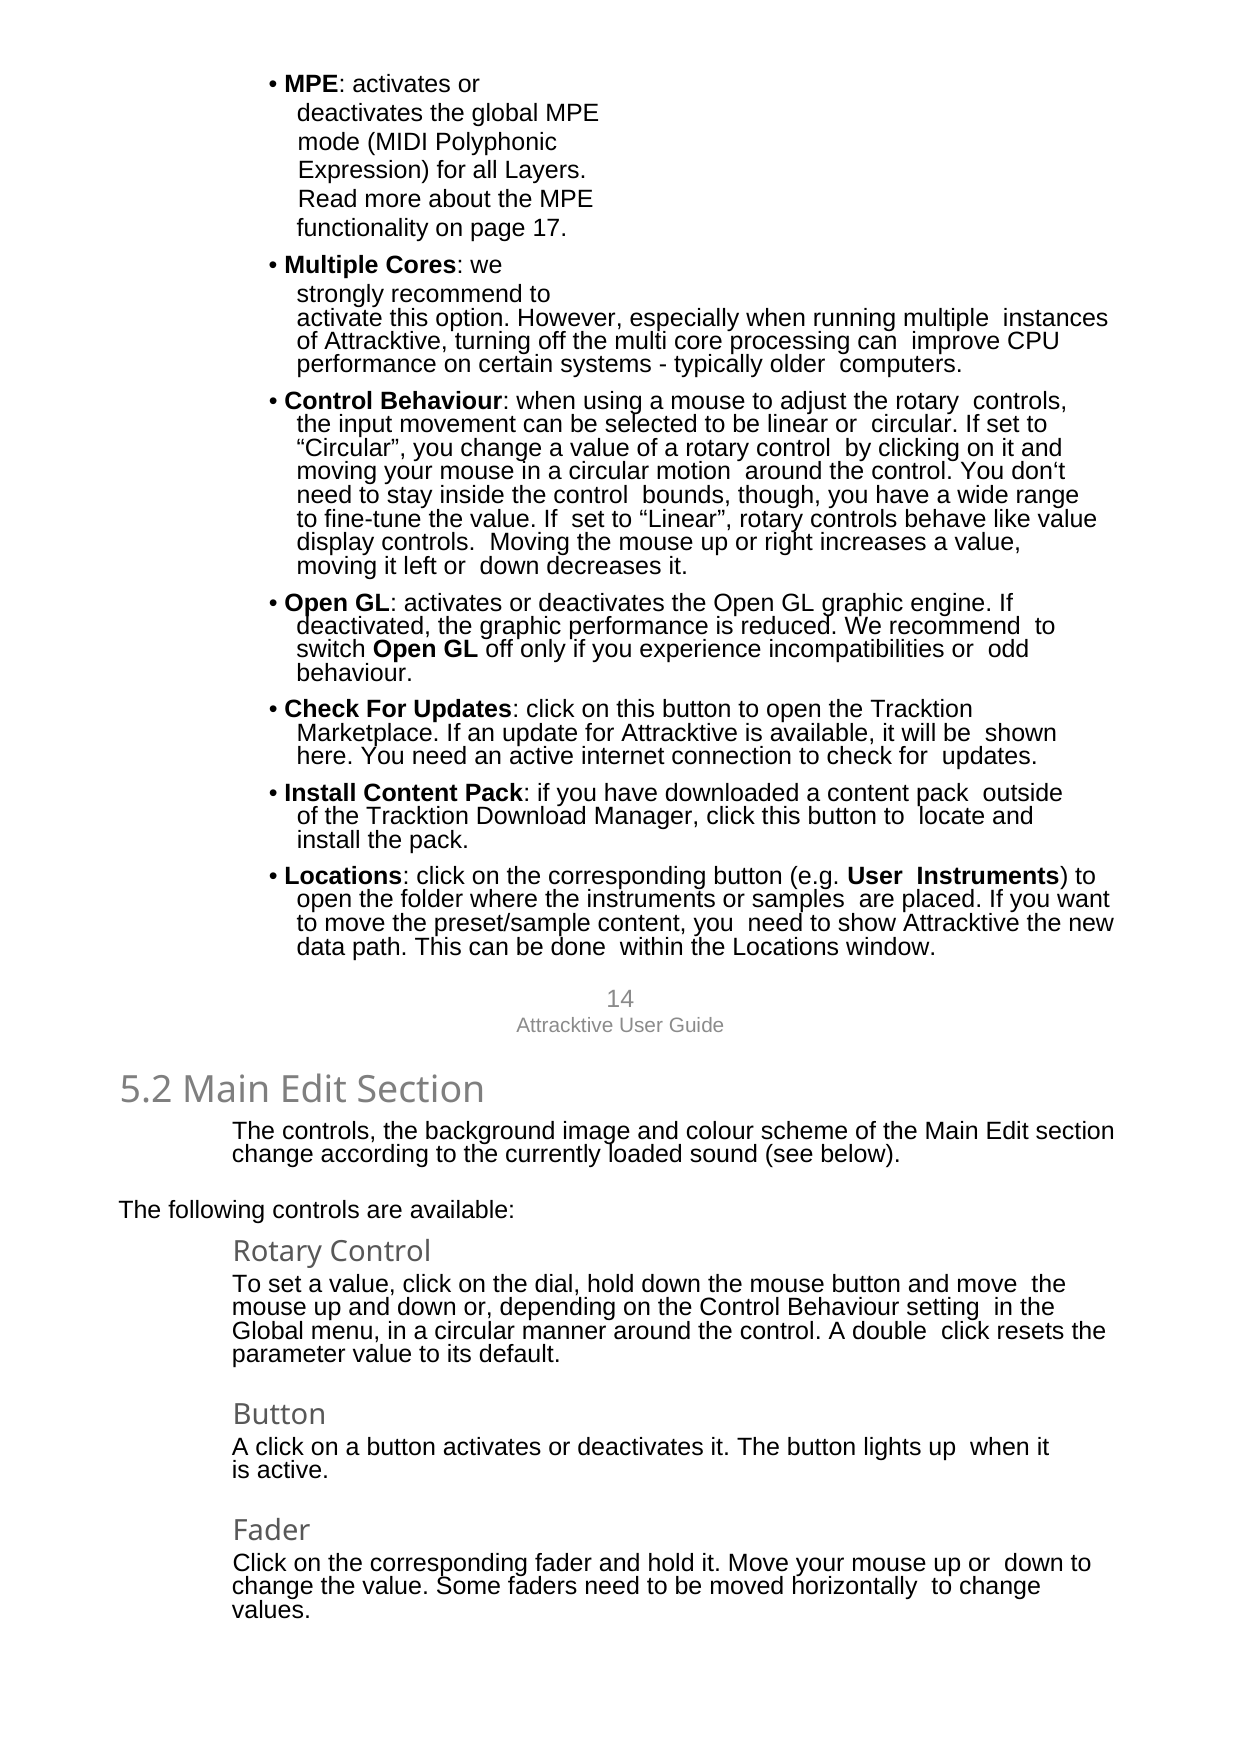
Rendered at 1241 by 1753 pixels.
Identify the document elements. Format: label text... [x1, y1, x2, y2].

text 5.2 Main Edit Section [119, 1063, 1133, 1114]
text Rotary Control [232, 1230, 1133, 1270]
text Button [232, 1393, 1133, 1433]
text strongly recommend to [296, 278, 1133, 307]
text Expression) for all Layers. [298, 155, 1133, 184]
text functionality on page 17. [296, 213, 1133, 242]
text Fader [232, 1509, 1133, 1549]
text • Open GL: activates or deactivates the Open GL graphic engine. If deactivated, the graphic performance is reduced. We recommend to switch Open GL off only if you experience incompatibilities or odd behaviour. [268, 592, 1117, 687]
text To set a value, click on the dial, hold down the mouse button and move the mouse up and down or, depending on the Control Behaviour setting in the Global menu, in a circular manner around the control. A double click resets the parameter value to its default. [232, 1273, 1127, 1368]
text • Multiple Cores: we [268, 250, 1133, 278]
text • MPE: activates or [268, 69, 1133, 98]
text • Install Content Pack: if you have downloaded a content pack outside of the Tracktion Download Manager, click this button to locate and install the pack. [268, 782, 1090, 853]
text A click on a button activates or deactivates it. The button lights up when it is active. [232, 1437, 1061, 1484]
text • Check For Updates: click on this button to open the Tracktion Marketplace. If an update for Attracktive is available, it will be shown here. You need an active internet connection to check for updates. [268, 699, 1100, 770]
text Click on the corresponding fader and hold it. Move your mouse up or down to change the value. Some faders need to be moved horizontally to change values. [232, 1553, 1113, 1623]
text 14 [108, 984, 1133, 1013]
text Read more about the MPE [298, 184, 1133, 213]
text activate this option. However, especially when running multiple instances of Attracktive, turning off the multi core processing can improve CPU performance on certain systems - typically older computers. [296, 307, 1112, 378]
text Attracktive User Guide [108, 1013, 1133, 1037]
text mode (MIDI Polyphonic [297, 127, 1133, 155]
text • Locations: click on the corresponding button (e.g. User Instruments) to open the folder where the instruments or samples are placed. If you want to move the preset/sample content, you need to show Attracktive the new data path. This can be done within the Locations window. [268, 866, 1121, 960]
text • Control Behaviour: when using a mouse to adjust the rotary controls, the input movement can be selected to be linear or circular. If set to “Circular”, you change a value of a rotary control by clicking on it and moving your mouse in a circular motion around the control. You don‘t need to stay inside the control bounds, though, you have a wide range to fine-tune the value. If set to “Linear”, rotary controls behave like value display controls. Moving the mouse up or right increases a value, moving it left or down decreases it. [268, 391, 1108, 580]
text deactivates the global MPE [297, 98, 1133, 127]
text The following controls are available: [118, 1199, 1127, 1223]
text The controls, the background image and colour scheme of the Main Edit section change according to the currently loaded sound (see below). [232, 1120, 1120, 1167]
